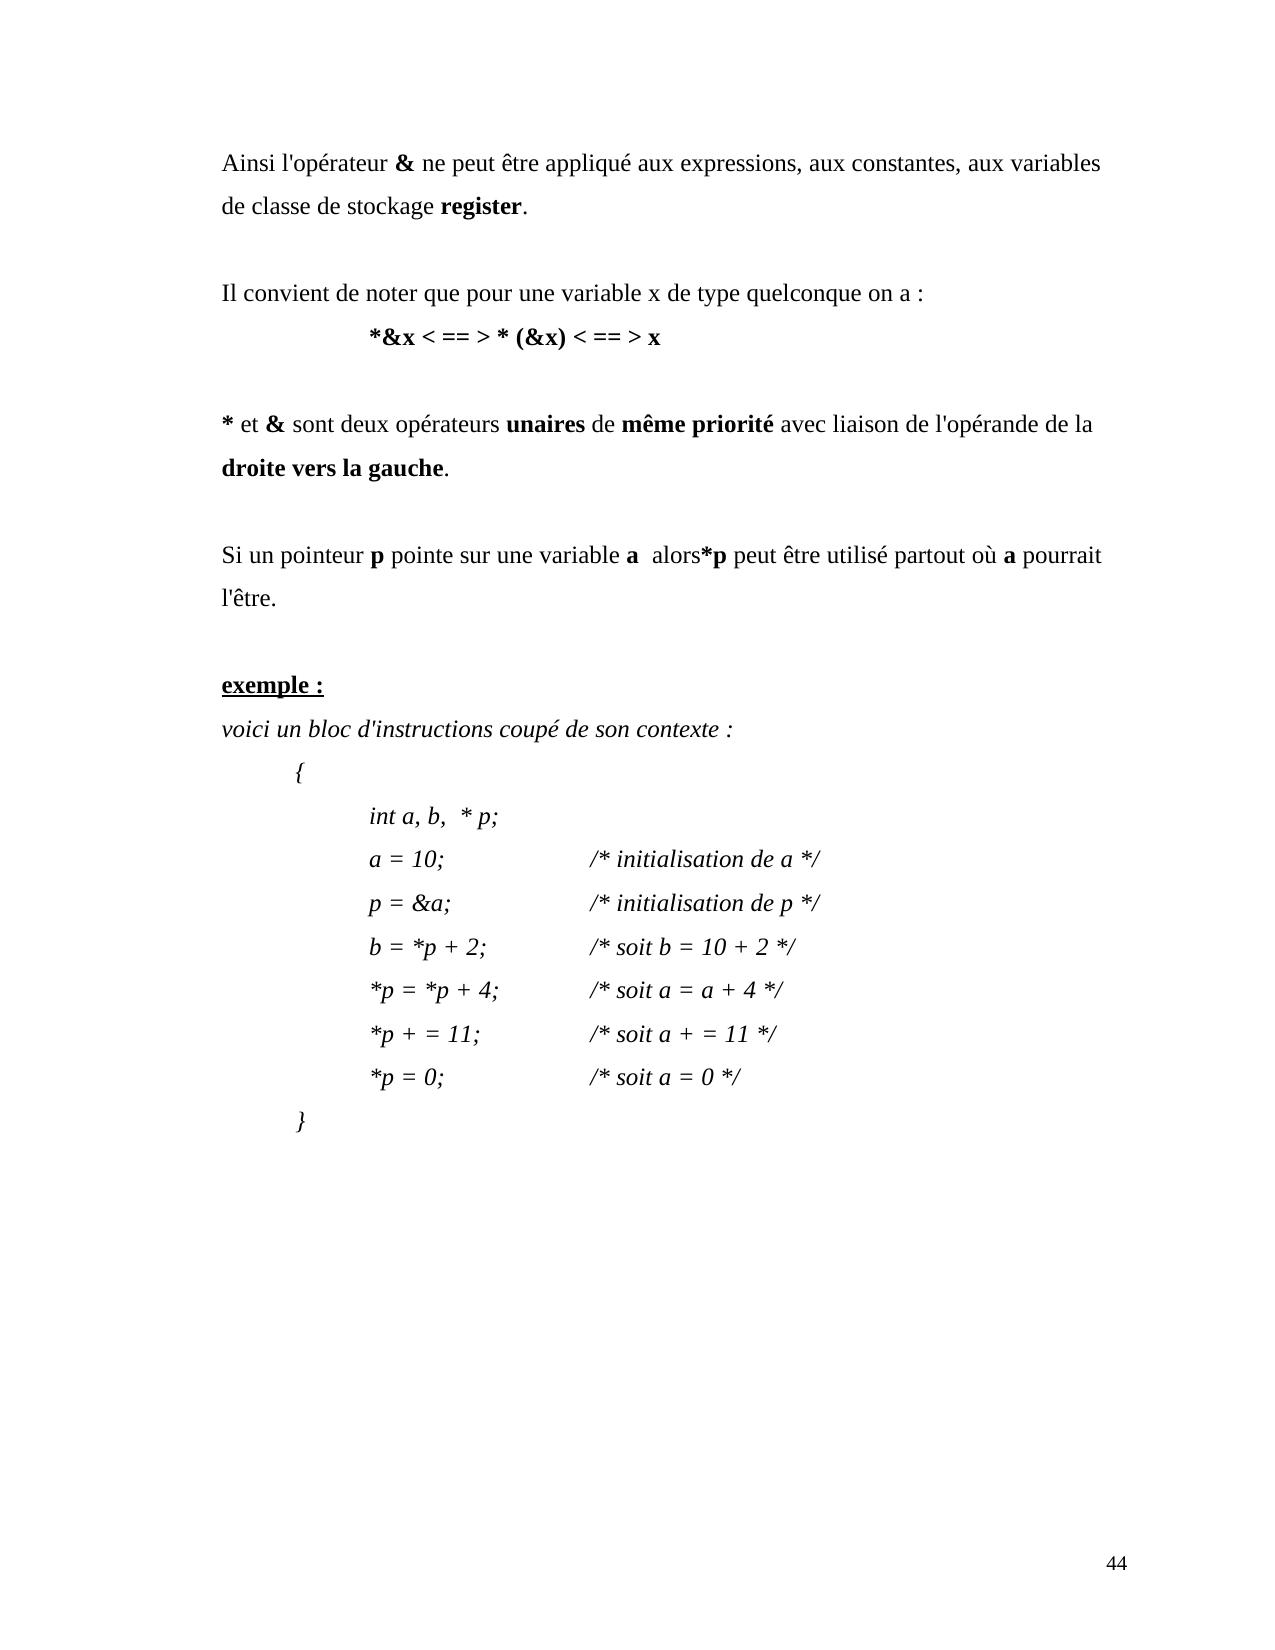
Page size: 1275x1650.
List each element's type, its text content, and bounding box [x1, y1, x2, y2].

text a = 10; /* initialisation de a */ [221, 844, 1127, 873]
text b = *p + 2; /* soit b = 10 + 2 */ [221, 931, 1127, 960]
text *p = *p + 4; /* soit a = a + 4 */ [221, 975, 1127, 1004]
text *p + = 11; /* soit a + = 11 */ [221, 1018, 1127, 1047]
text int a, b, * p; [221, 801, 1127, 830]
text { [221, 757, 1127, 786]
text } [221, 1106, 1127, 1134]
text voici un bloc d'instructions coupé de son contexte : [148, 714, 1127, 743]
text Il convient de noter que pour une variable x de type quelconque on a : [148, 278, 1127, 307]
text * et & sont deux opérateurs unaires de même priorité avec liaison de l'opérande de la droite vers la gauche. [148, 409, 1127, 481]
text p = &a; /* initialisation de p */ [221, 888, 1127, 917]
text Si un pointeur p pointe sur une variable a alors*p peut être utilisé partout où a pourrait l'être. [148, 539, 1127, 612]
text *&x < == > * (&x) < == > x [148, 322, 1127, 351]
text exemple : [148, 670, 1127, 699]
text Ainsi l'opérateur & ne peut être appliqué aux expressions, aux constantes, aux variables de classe de stockage register. [221, 148, 1127, 220]
text *p = 0; /* soit a = 0 */ [221, 1062, 1127, 1091]
